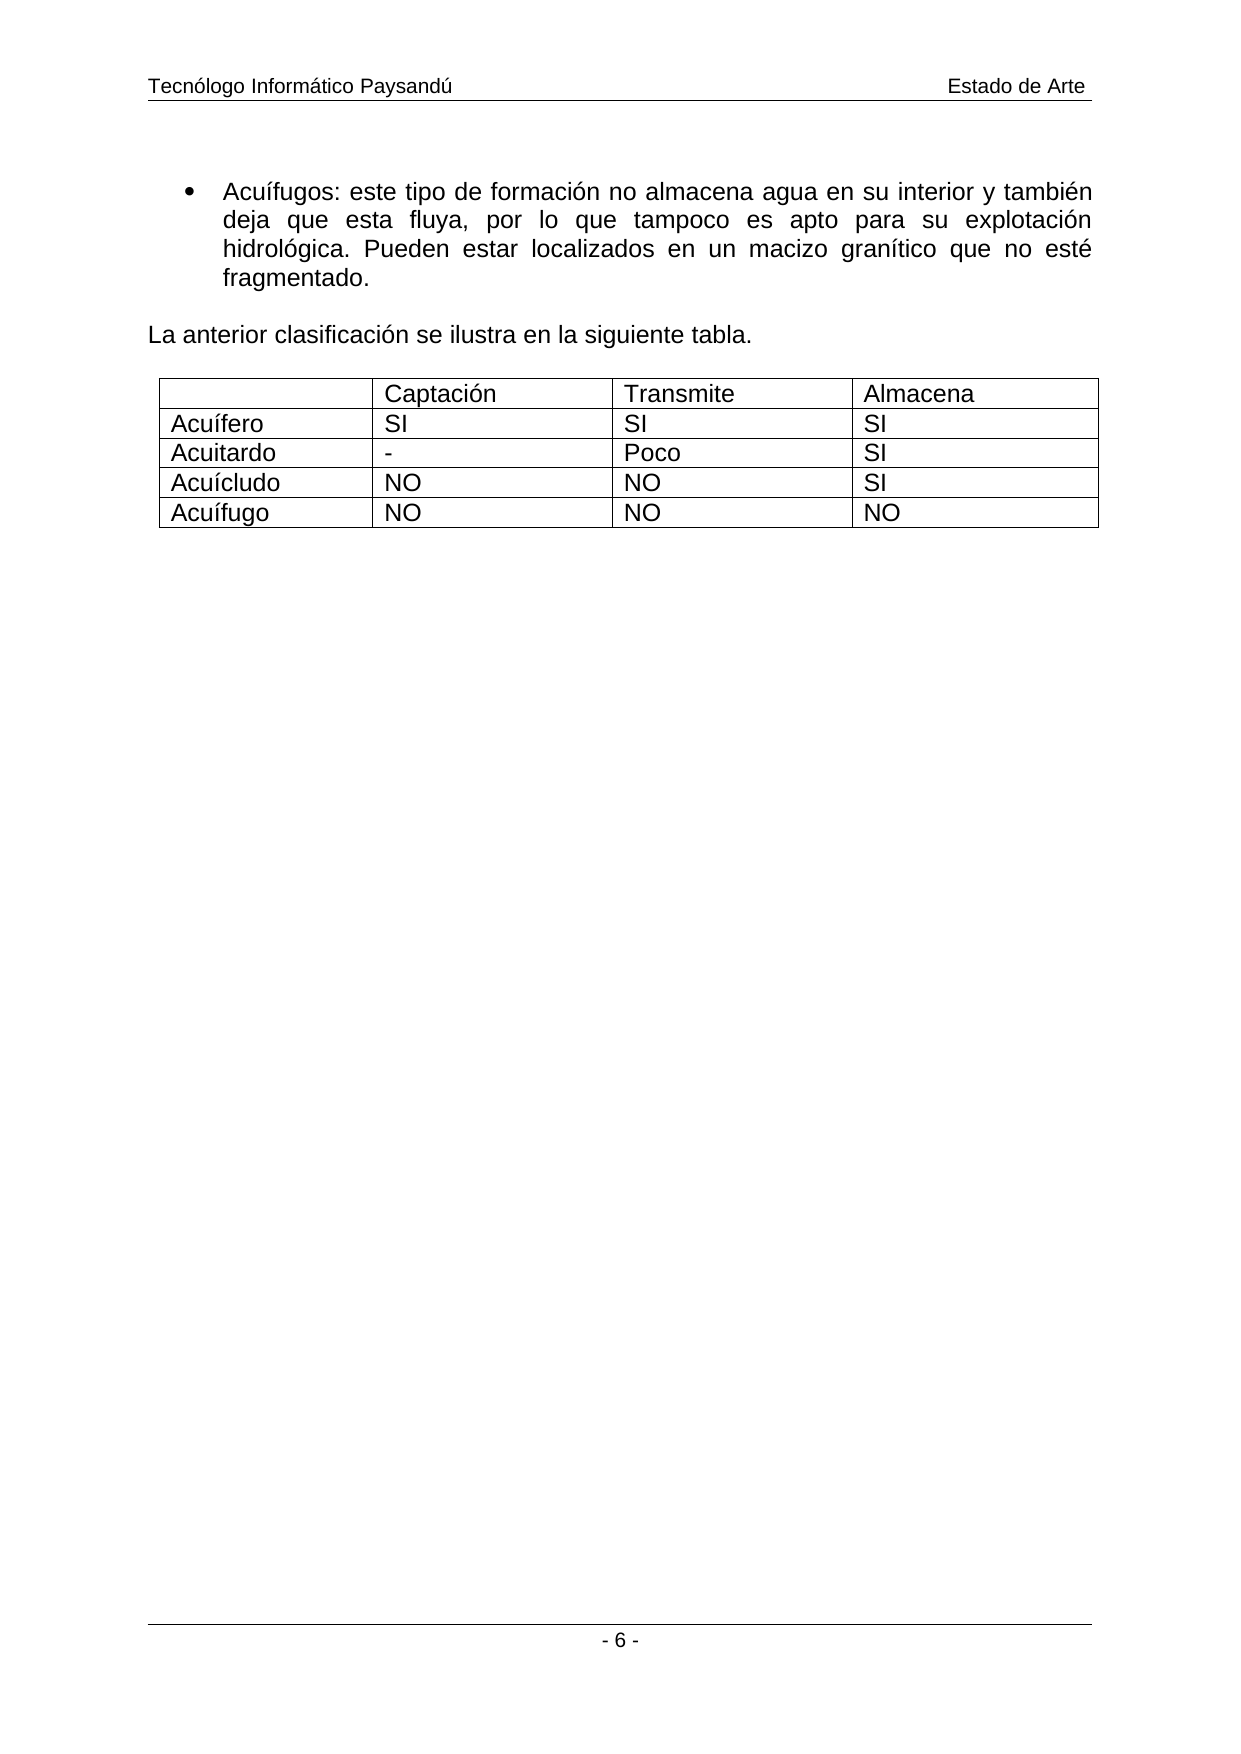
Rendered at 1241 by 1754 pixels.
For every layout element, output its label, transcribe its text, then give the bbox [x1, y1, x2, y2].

table_cell Acuífugo [160, 498, 372, 527]
table_cell SI [853, 439, 1098, 467]
table_header Captación [373, 379, 612, 408]
table_cell NO [373, 498, 612, 527]
table_cell SI [373, 409, 612, 437]
table_cell Acuífero [160, 409, 372, 437]
table_cell Acuitardo [160, 439, 372, 467]
table_cell SI [853, 468, 1098, 497]
table_cell NO [613, 468, 852, 497]
table_header Transmite [613, 379, 852, 408]
table_cell NO [373, 468, 612, 497]
table_cell Poco [613, 439, 852, 467]
table_cell SI [613, 409, 852, 437]
table_cell Acuícludo [160, 468, 372, 497]
table_cell - [373, 439, 612, 467]
text La anterior clasificación se ilustra en la siguiente tabla. [148, 320, 1092, 349]
table_cell NO [613, 498, 852, 527]
table_cell NO [853, 498, 1098, 527]
table_header Almacena [853, 379, 1098, 408]
list Acuífugos: este tipo de formación no almacena agua en su interior y también deja que esta fluya, por lo que tampoco es apto para su explotación hidrológica. Pueden estar localizados en un macizo granítico que no esté fragmentado. [185, 176, 1092, 292]
table_header [160, 379, 372, 408]
table_cell SI [853, 409, 1098, 437]
